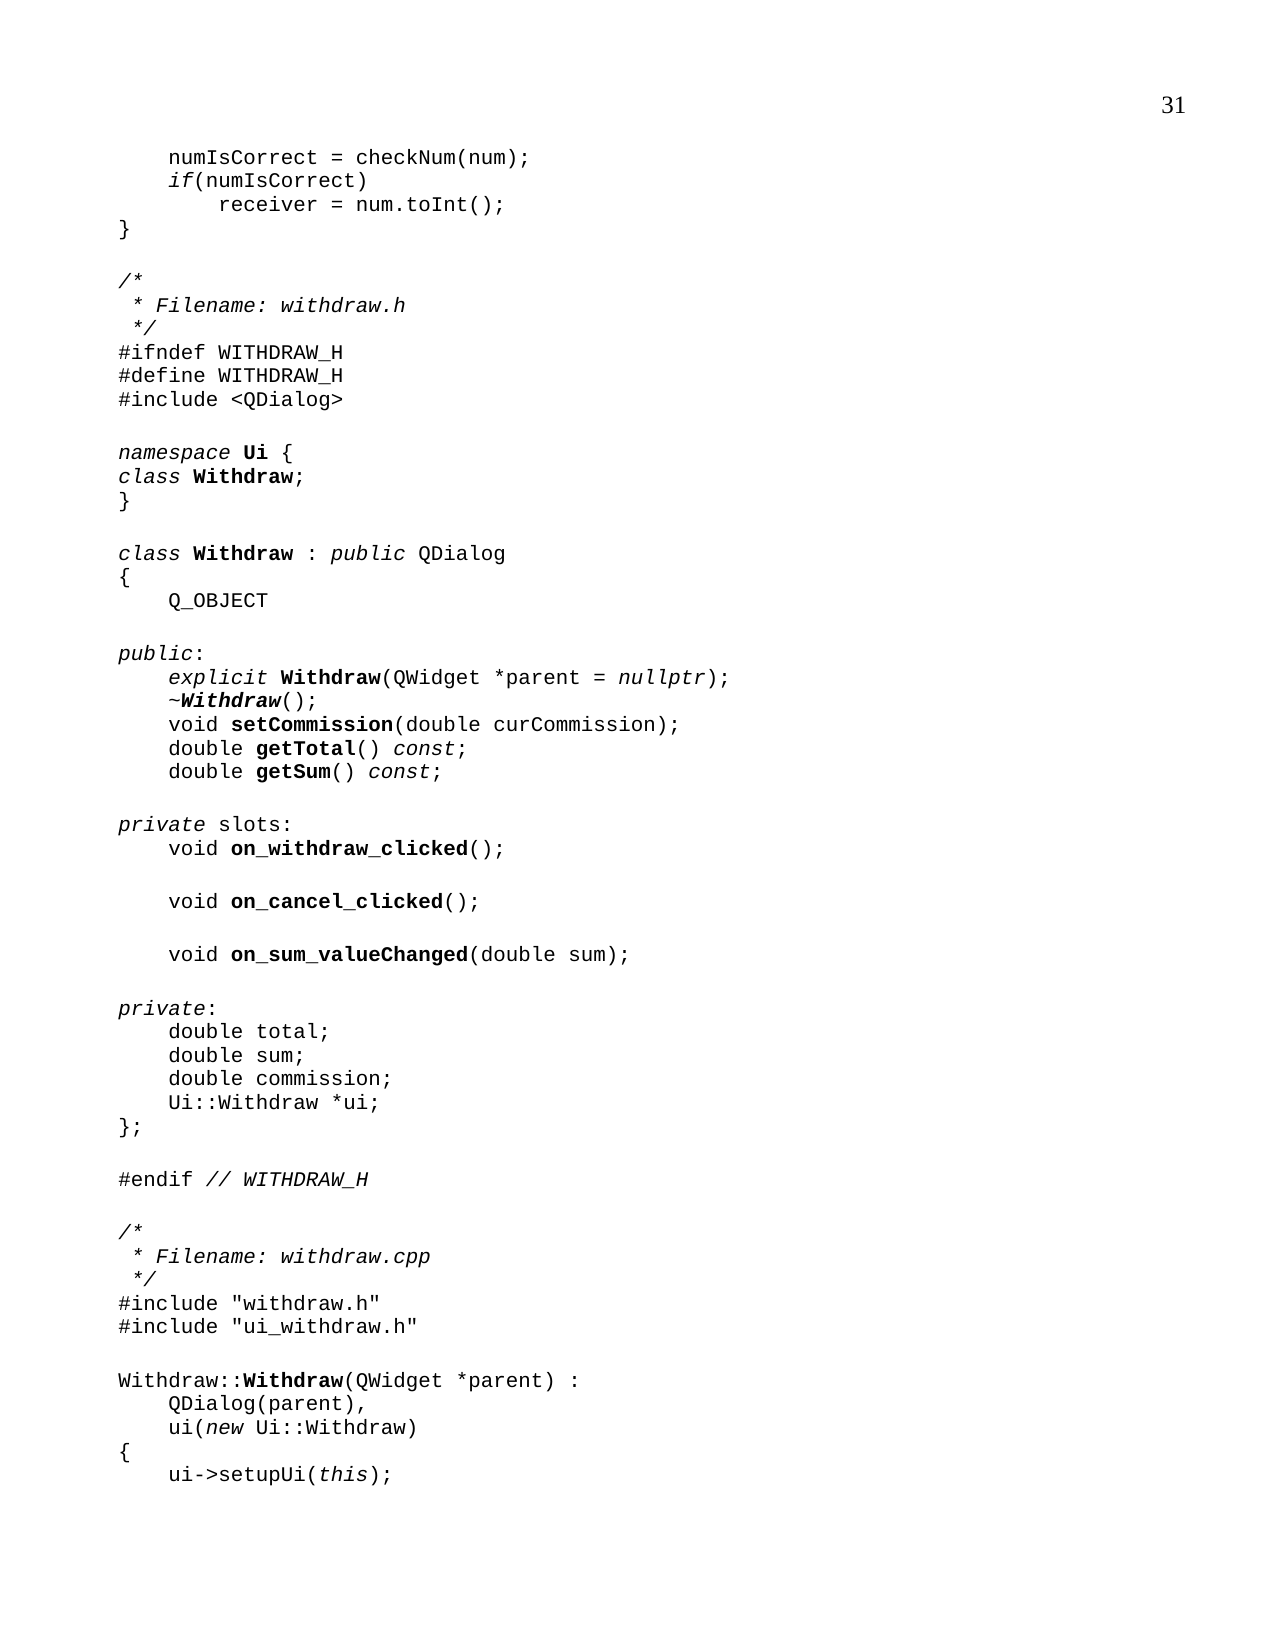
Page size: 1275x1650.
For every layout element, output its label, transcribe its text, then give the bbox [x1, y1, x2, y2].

text void on_sum_valueChanged(double sum); [118, 944, 1186, 968]
text { [118, 1441, 1186, 1464]
text public: [118, 643, 1186, 667]
text class Withdraw; [118, 466, 1186, 489]
text class Withdraw : public QDialog [118, 543, 1186, 566]
text #endif // WITHDRAW_H [118, 1169, 1186, 1192]
text double commission; [118, 1068, 1186, 1092]
text * Filename: withdraw.h [118, 294, 1186, 318]
text Q_OBJECT [118, 590, 1186, 614]
text * Filename: withdraw.cpp [118, 1246, 1186, 1269]
text #include <QDialog> [118, 389, 1186, 413]
text #include "ui_withdraw.h" [118, 1317, 1186, 1340]
text { [118, 566, 1186, 590]
text QDialog(parent), [118, 1393, 1186, 1417]
text explicit Withdraw(QWidget *parent = nullptr); [118, 667, 1186, 690]
text Ui::Withdraw *ui; [118, 1092, 1186, 1116]
text #include "withdraw.h" [118, 1293, 1186, 1317]
text double sum; [118, 1045, 1186, 1068]
text double getSum() const; [118, 761, 1186, 785]
text private slots: [118, 814, 1186, 838]
text /* [118, 1222, 1195, 1246]
text void on_cancel_clicked(); [118, 891, 1186, 915]
text #define WITHDRAW_H [118, 366, 1186, 389]
text ~Withdraw(); [118, 690, 1186, 714]
text } [118, 489, 1186, 513]
text double getTotal() const; [118, 738, 1186, 761]
text void on_withdraw_clicked(); [118, 838, 1186, 862]
text Withdraw::Withdraw(QWidget *parent) : [118, 1370, 1186, 1393]
text ui(new Ui::Withdraw) [118, 1417, 1186, 1441]
text double total; [118, 1021, 1186, 1045]
text */ [118, 1269, 1186, 1293]
text */ [118, 318, 1186, 342]
text receiver = num.toInt(); [118, 194, 1186, 218]
text } [118, 218, 1186, 241]
text ui->setupUi(this); [118, 1464, 1186, 1488]
text void setCommission(double curCommission); [118, 714, 1186, 738]
text }; [118, 1116, 1186, 1139]
text numIsCorrect = checkNum(num); [118, 147, 1186, 171]
text if(numIsCorrect) [118, 171, 1186, 194]
text /* [118, 271, 1195, 294]
text #ifndef WITHDRAW_H [118, 342, 1186, 366]
text private: [118, 997, 1186, 1021]
text namespace Ui { [118, 442, 1186, 466]
